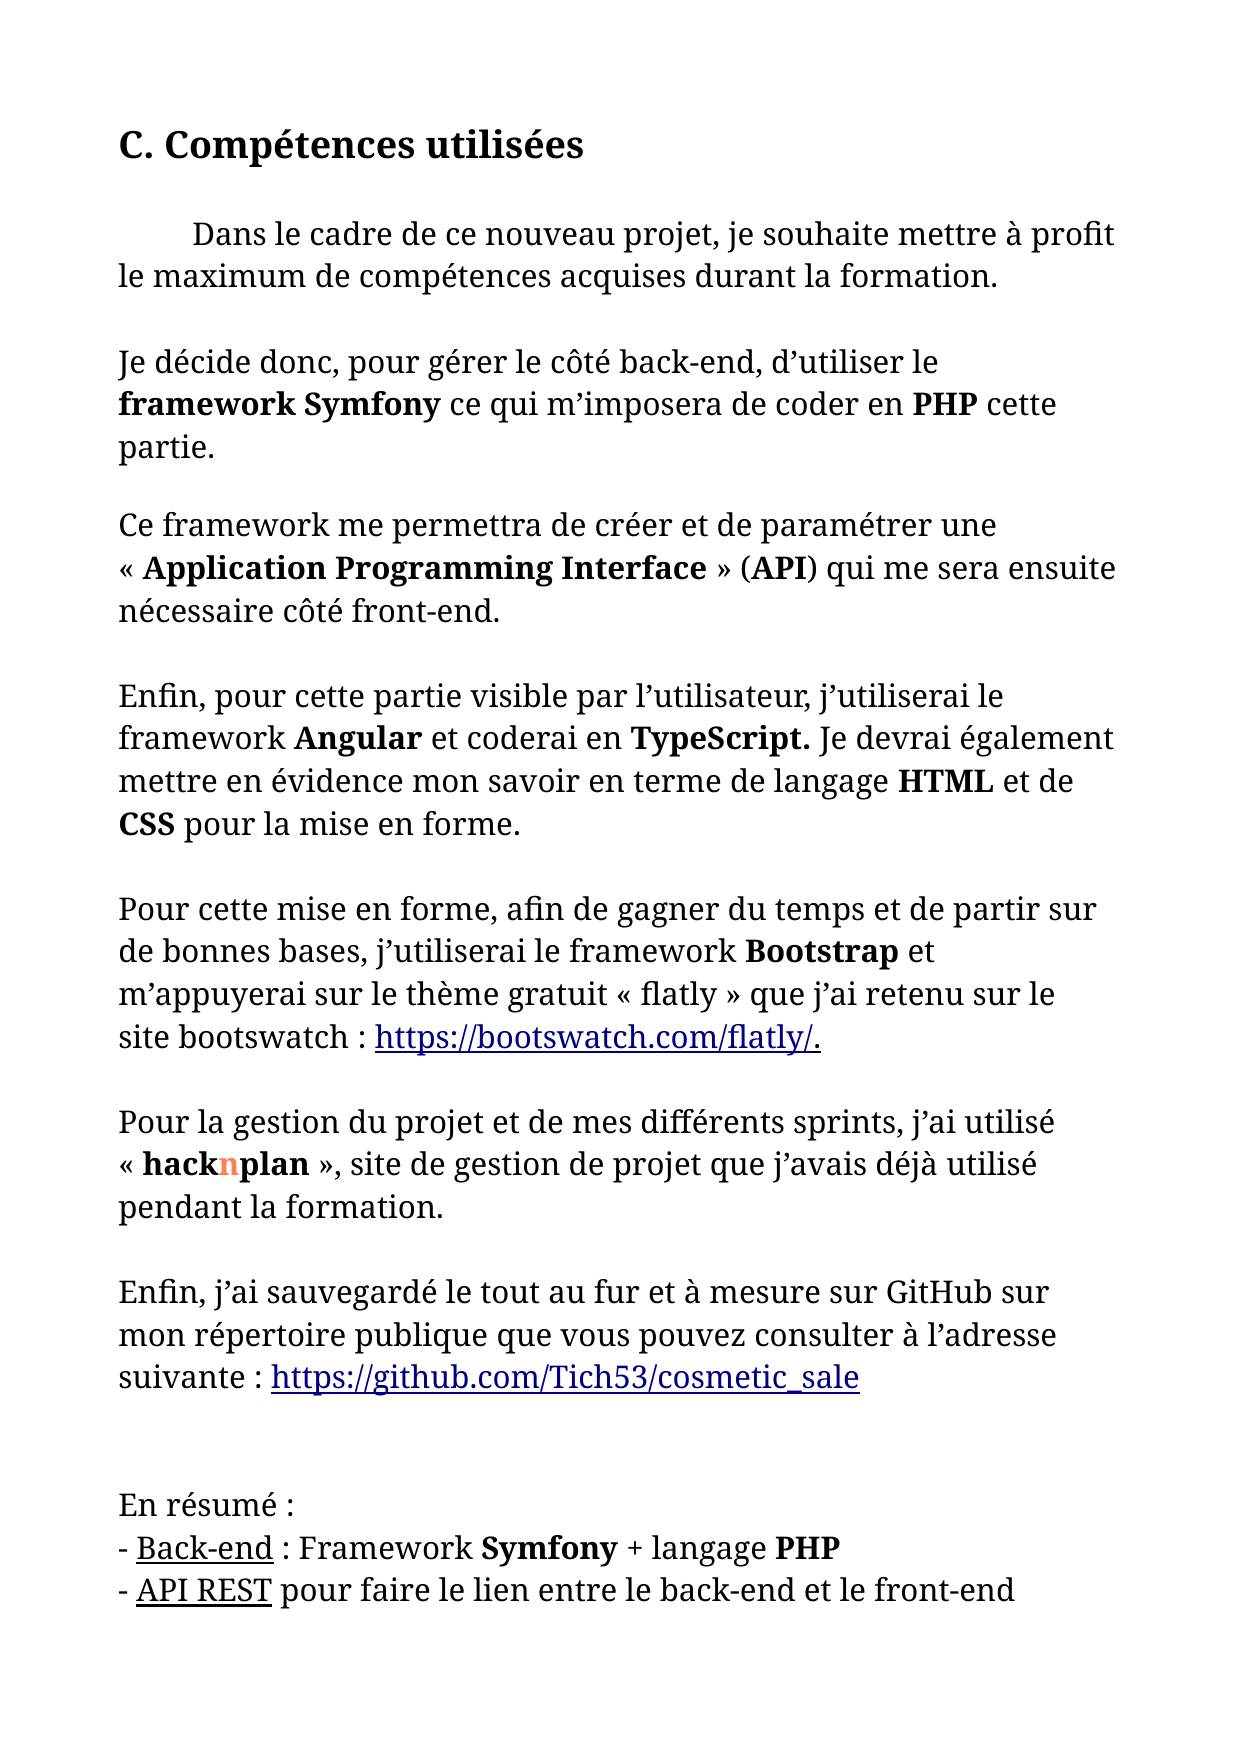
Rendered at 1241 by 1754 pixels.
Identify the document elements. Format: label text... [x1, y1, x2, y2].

text Pour la gestion du projet et de mes différents sprints, j’ai utilisé « hacknplan », site de gestion de projet que j’avais déjà utilisé pendant la formation. [118, 1100, 1122, 1228]
text - Back-end : Framework Symfony + langage PHP [118, 1526, 1122, 1568]
text Pour cette mise en forme, afin de gagner du temps et de partir sur de bonnes bases, j’utiliserai le framework Bootstrap et m’appuyerai sur le thème gratuit « flatly » que j’ai retenu sur le site bootswatch : https://bootswatch.com/flatly/. [118, 887, 1122, 1057]
text Enfin, pour cette partie visible par l’utilisateur, j’utiliserai le framework Angular et coderai en TypeScript. Je devrai également mettre en évidence mon savoir en terme de langage HTML et de CSS pour la mise en forme. [118, 674, 1122, 844]
text Ce framework me permettra de créer et de paramétrer une « Application Programming Interface » (API) qui me sera ensuite nécessaire côté front-end. [118, 503, 1122, 631]
text C. Compétences utilisées [118, 118, 1122, 169]
text Je décide donc, pour gérer le côté back-end, d’utiliser le framework Symfony ce qui m’imposera de coder en PHP cette partie. [118, 339, 1122, 467]
text Dans le cadre de ce nouveau projet, je souhaite mettre à profit le maximum de compétences acquises durant la formation. [118, 212, 1122, 297]
text Enfin, j’ai sauvegardé le tout au fur et à mesure sur GitHub sur mon répertoire publique que vous pouvez consulter à l’adresse suivante : https://github.com/Tich53/cosmetic_sale [118, 1270, 1122, 1398]
text - API REST pour faire le lien entre le back-end et le front-end [118, 1568, 1122, 1611]
text En résumé : [118, 1483, 1122, 1526]
